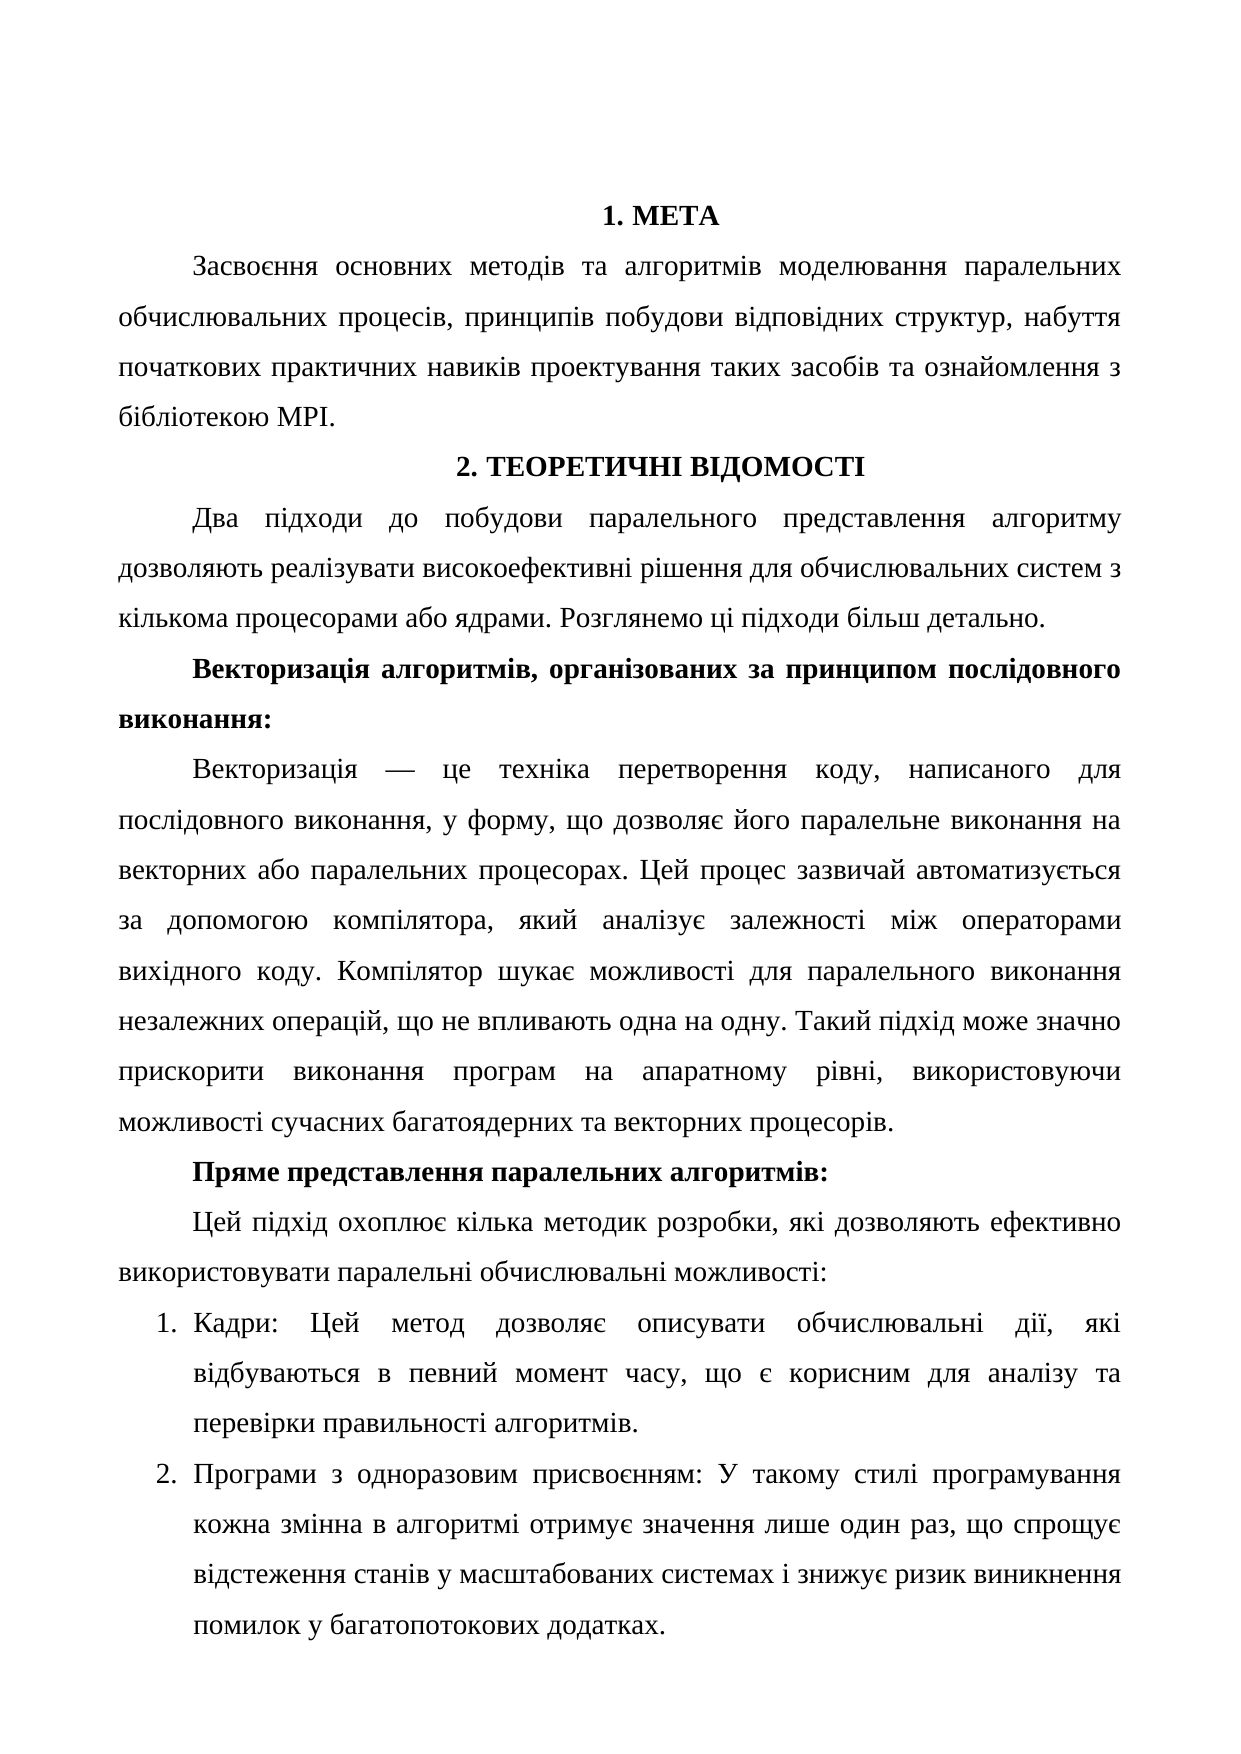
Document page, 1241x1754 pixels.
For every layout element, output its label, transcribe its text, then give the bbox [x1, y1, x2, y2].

text Векторизація алгоритмів, організованих за принципом послідовного виконання: [118, 651, 1122, 735]
list Кадри: Цей метод дозволяє описувати обчислювальні дії, які відбуваються в певний момент часу, що є корисним для аналізу та перевірки правильності алгоритмів. [156, 1305, 1122, 1439]
text Векторизація — це техніка перетворення коду, написаного для послідовного виконання, у форму, що дозволяє його паралельне виконання на векторних або паралельних процесорах. Цей процес зазвичай автоматизується за допомогою компілятора, який аналізує залежності між операторами вихідного коду. Компілятор шукає можливості для паралельного виконання незалежних операцій, що не впливають одна на одну. Такий підхід може значно прискорити виконання програм на апаратному рівні, використовуючи можливості сучасних багатоядерних та векторних процесорів. [118, 751, 1122, 1137]
text Два підходи до побудови паралельного представлення алгоритму дозволяють реалізувати високоефективні рішення для обчислювальних систем з кількома процесорами або ядрами. Розглянемо ці підходи більш детально. [118, 500, 1122, 634]
text Цей підхід охоплює кілька методик розробки, які дозволяють ефективно використовувати паралельні обчислювальні можливості: [118, 1204, 1122, 1288]
list Програми з одноразовим присвоєнням: У такому стилі програмування кожна змінна в алгоритмі отримує значення лише один раз, що спрощує відстеження станів у масштабованих системах і знижує ризик виникнення помилок у багатопотокових додатках. [156, 1456, 1122, 1640]
subtitle Теоретичні відомості [192, 449, 1122, 483]
subtitle Мета [192, 198, 1122, 232]
text Засвоєння основних методів та алгоритмів моделювання паралельних обчислювальних процесів, принципів побудови відповідних структур, набуття початкових практичних навиків проектування таких засобів та ознайомлення з бібліотекою MPI. [118, 248, 1122, 433]
text Пряме представлення паралельних алгоритмів: [118, 1154, 1122, 1187]
